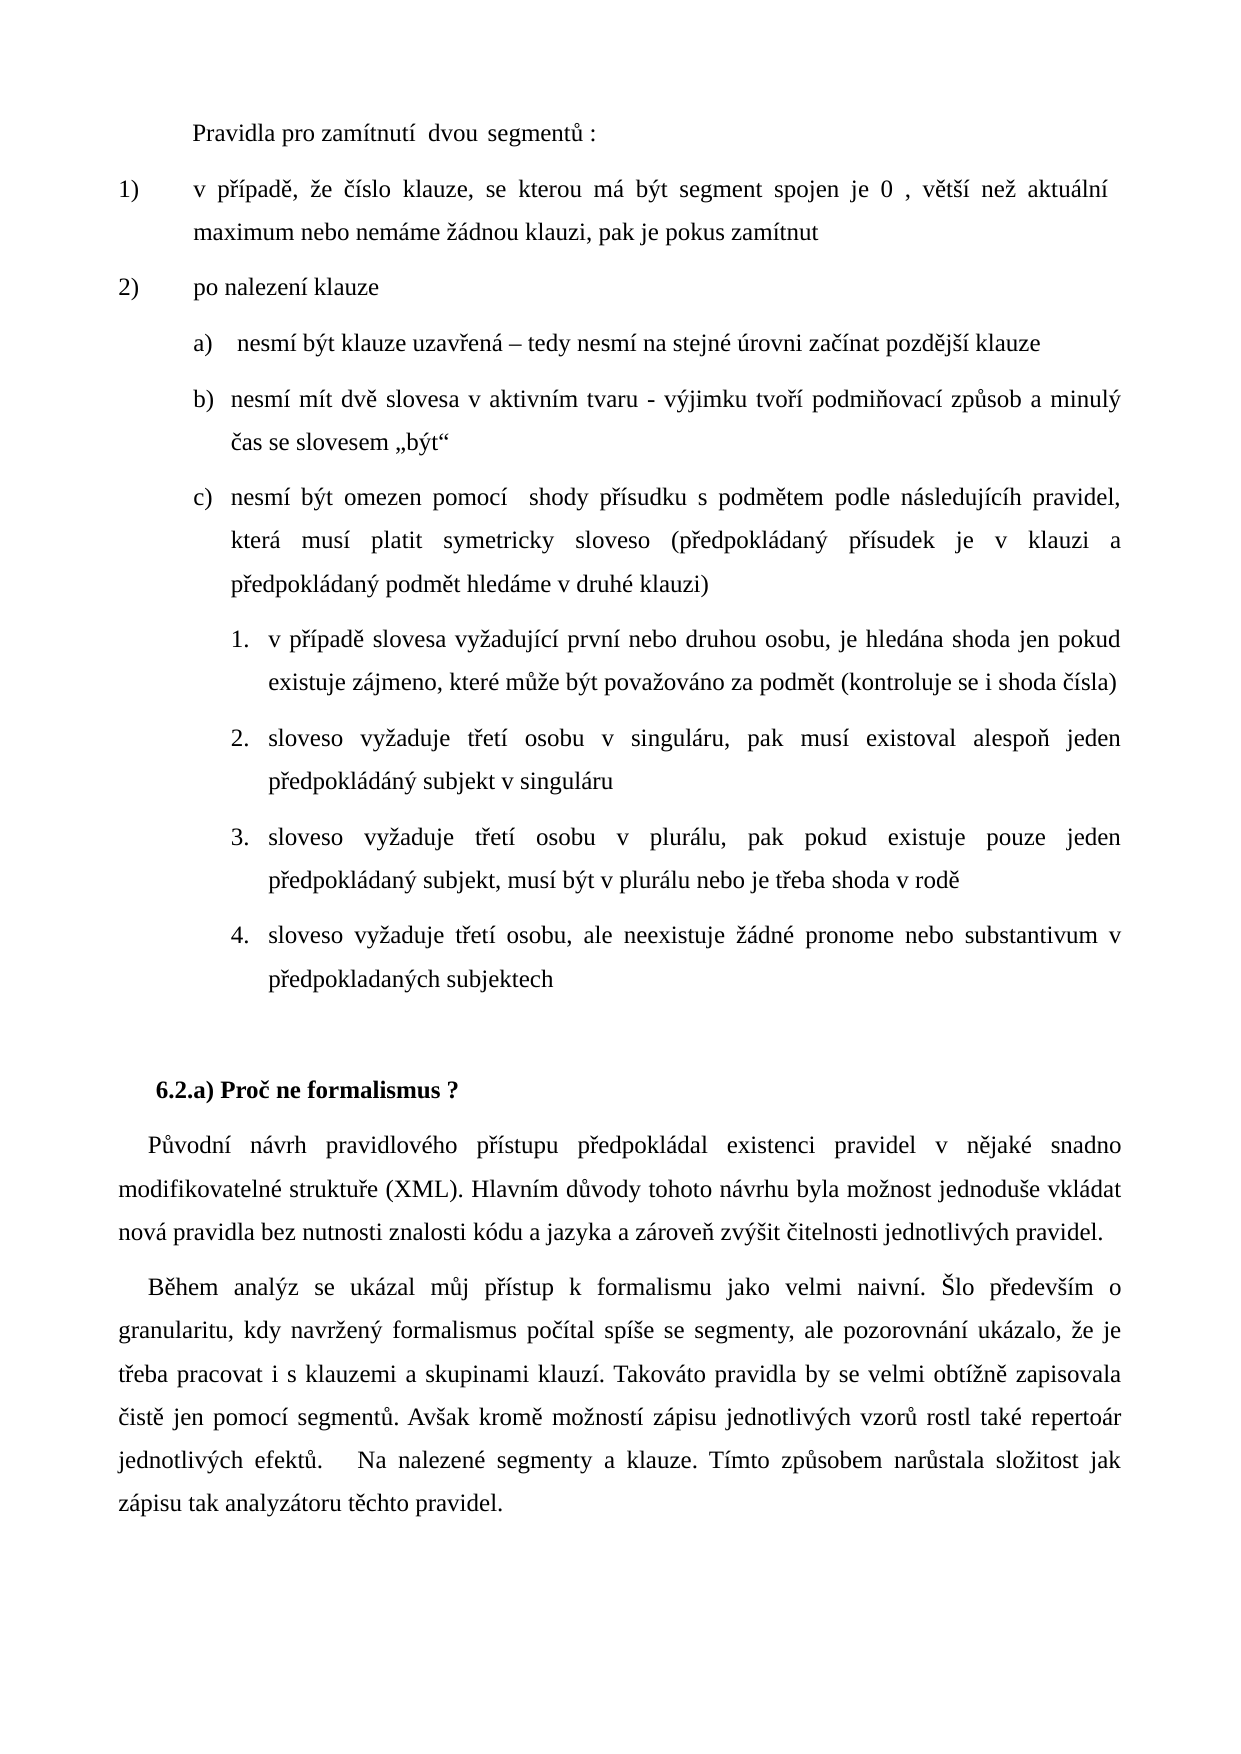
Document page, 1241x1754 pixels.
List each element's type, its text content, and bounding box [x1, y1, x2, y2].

list sloveso vyžaduje třetí osobu v singuláru, pak musí existoval alespoň jeden předpokládáný subjekt v singuláru [231, 723, 1122, 795]
list v případě, že číslo klauze, se kterou má být segment spojen je 0 , větší než aktuální maximum nebo nemáme žádnou klauzi, pak je pokus zamítnut [118, 174, 1122, 246]
text Během analýz se ukázal můj přístup k formalismu jako velmi naivní. Šlo především o granularitu, kdy navržený formalismus počítal spíše se segmenty, ale pozorovnání ukázalo, že je třeba pracovat i s klauzemi a skupinami klauzí. Takováto pravidla by se velmi obtížně zapisovala čistě jen pomocí segmentů. Avšak kromě možností zápisu jednotlivých vzorů rostl také repertoár jednotlivých efektů. Na nalezené segmenty a klauze. Tímto způsobem narůstala složitost jak zápisu tak analyzátoru těchto pravidel. [118, 1272, 1122, 1517]
list po nalezení klauze [118, 272, 1122, 301]
list nesmí být omezen pomocí shody přísudku s podmětem podle následujícíh pravidel, která musí platit symetricky sloveso (předpokládaný přísudek je v klauzi a předpokládaný podmět hledáme v druhé klauzi) [193, 482, 1122, 597]
list sloveso vyžaduje třetí osobu v plurálu, pak pokud existuje pouze jeden předpokládaný subjekt, musí být v plurálu nebo je třeba shoda v rodě [231, 822, 1122, 894]
text Pravidla pro zamítnutí dvou segmentů : [118, 118, 1122, 147]
list sloveso vyžaduje třetí osobu, ale neexistuje žádné pronome nebo substantivum v předpokladaných subjektech [231, 921, 1122, 992]
list nesmí být klauze uzavřená – tedy nesmí na stejné úrovni začínat pozdější klauze [193, 328, 1122, 357]
text Původní návrh pravidlového přístupu předpokládal existenci pravidel v nějaké snadno modifikovatelné struktuře (XML). Hlavním důvody tohoto návrhu byla možnost jednoduše vkládat nová pravidla bez nutnosti znalosti kódu a jazyka a zároveň zvýšit čitelnosti jednotlivých pravidel. [118, 1131, 1122, 1246]
list nesmí mít dvě slovesa v aktivním tvaru - výjimku tvoří podmiňovací způsob a minulý čas se slovesem „být“ [193, 384, 1122, 456]
list v případě slovesa vyžadující první nebo druhou osobu, je hledána shoda jen pokud existuje zájmeno, které může být považováno za podmět (kontroluje se i shoda čísla) [231, 624, 1122, 696]
subtitle Proč ne formalismus ? [156, 1075, 1122, 1104]
